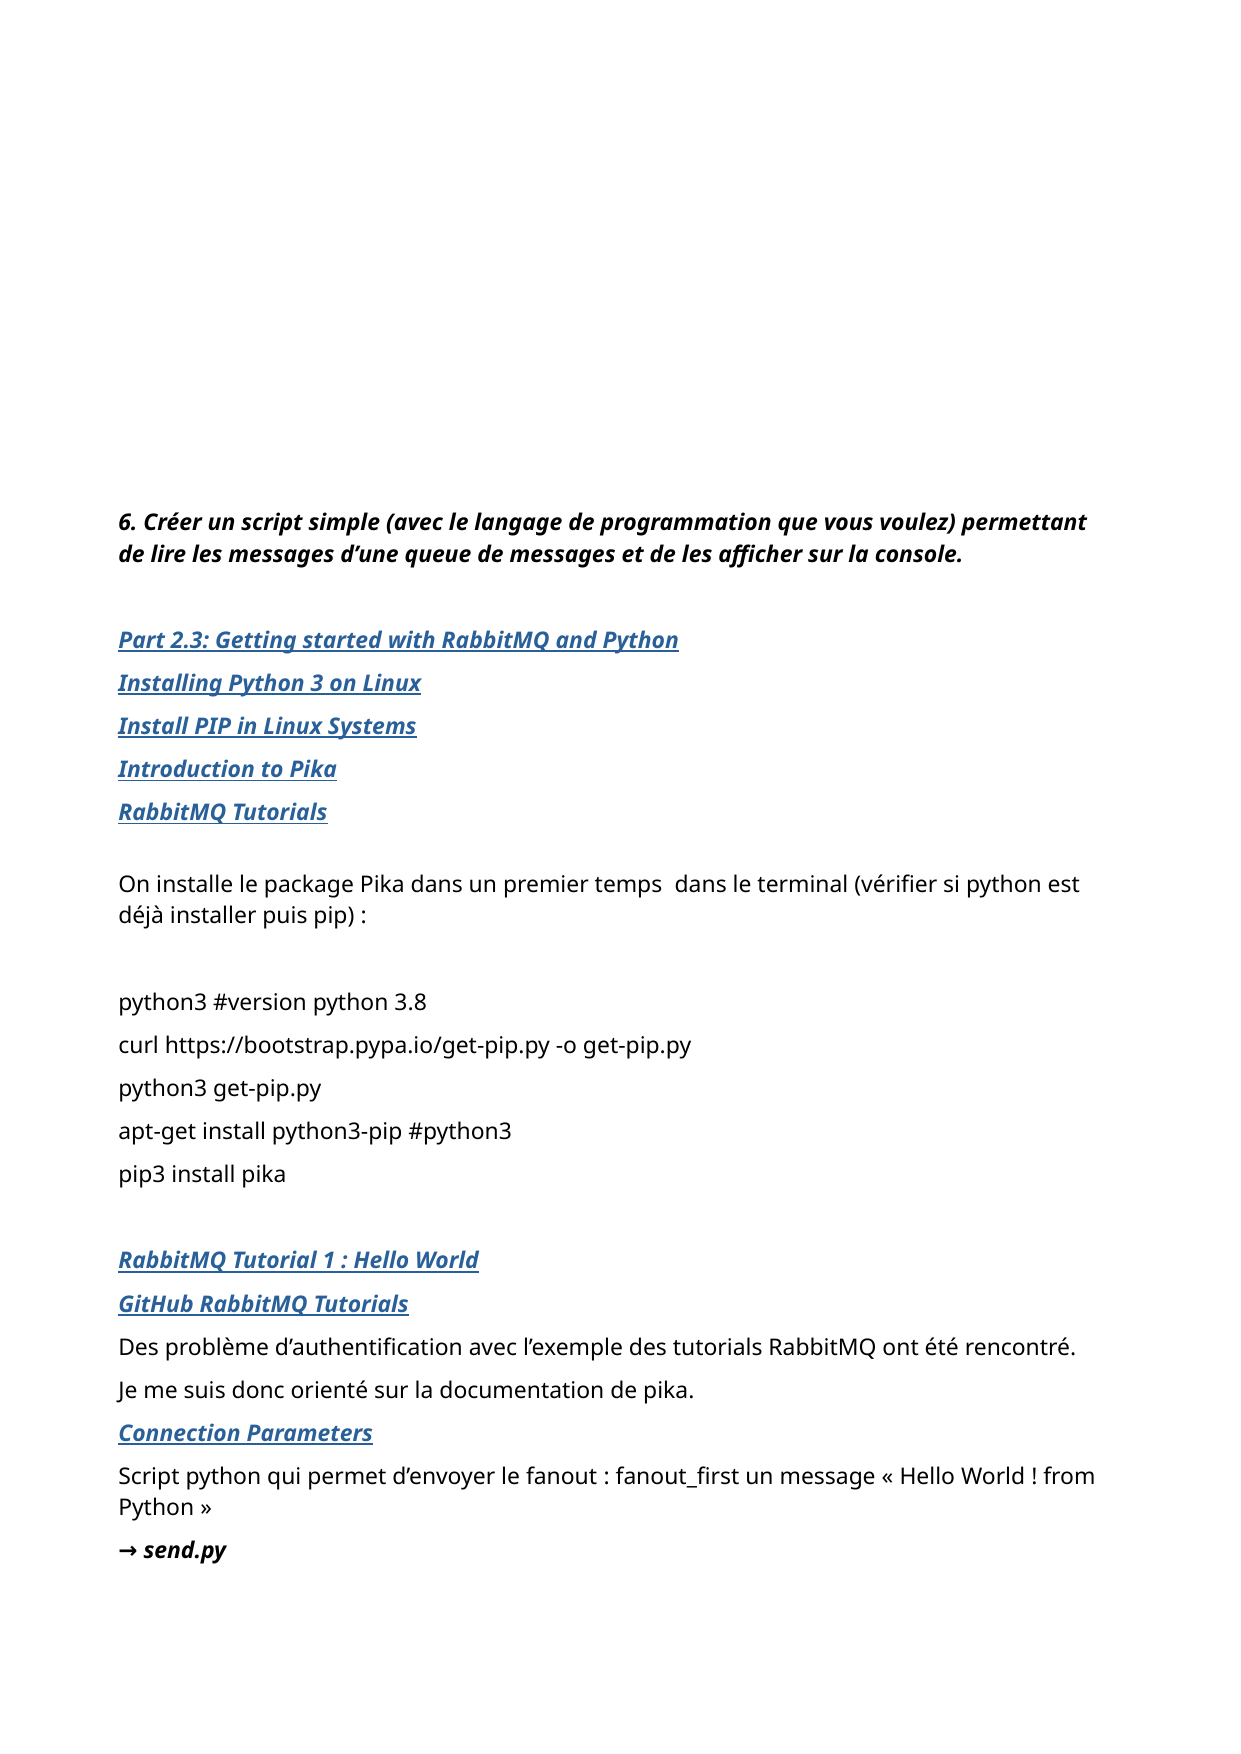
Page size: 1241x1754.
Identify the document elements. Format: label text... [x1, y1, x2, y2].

text Part 2.3: Getting started with RabbitMQ and Python [118, 624, 1122, 655]
text pip3 install pika [118, 1158, 1122, 1189]
text GitHub RabbitMQ Tutorials [118, 1287, 1122, 1319]
text On installe le package Pika dans un premier temps dans le terminal (vérifier si python est déjà installer puis pip) : [118, 868, 1122, 931]
text RabbitMQ Tutorial 1 : Hello World [118, 1244, 1122, 1276]
text Introduction to Pika [118, 753, 1122, 784]
text curl https://bootstrap.pypa.io/get-pip.py -o get-pip.py [118, 1029, 1122, 1060]
text 6. Créer un script simple (avec le langage de programmation que vous voulez) permettant de lire les messages d’une queue de messages et de les afficher sur la console. [118, 506, 1122, 569]
text Connection Parameters [118, 1417, 1122, 1448]
text Je me suis donc orienté sur la documentation de pika. [118, 1374, 1122, 1405]
text python3 get-pip.py [118, 1072, 1122, 1103]
text Install PIP in Linux Systems [118, 710, 1122, 741]
text Script python qui permet d’envoyer le fanout : fanout_first un message « Hello World ! from Python » [118, 1460, 1122, 1522]
text → send.py [118, 1534, 1122, 1566]
text apt-get install python3-pip #python3 [118, 1115, 1122, 1146]
text python3 #version python 3.8 [118, 986, 1122, 1017]
text Des problème d’authentification avec l’exemple des tutorials RabbitMQ ont été rencontré. [118, 1331, 1122, 1362]
text RabbitMQ Tutorials [118, 796, 1122, 856]
text Installing Python 3 on Linux [118, 667, 1122, 698]
